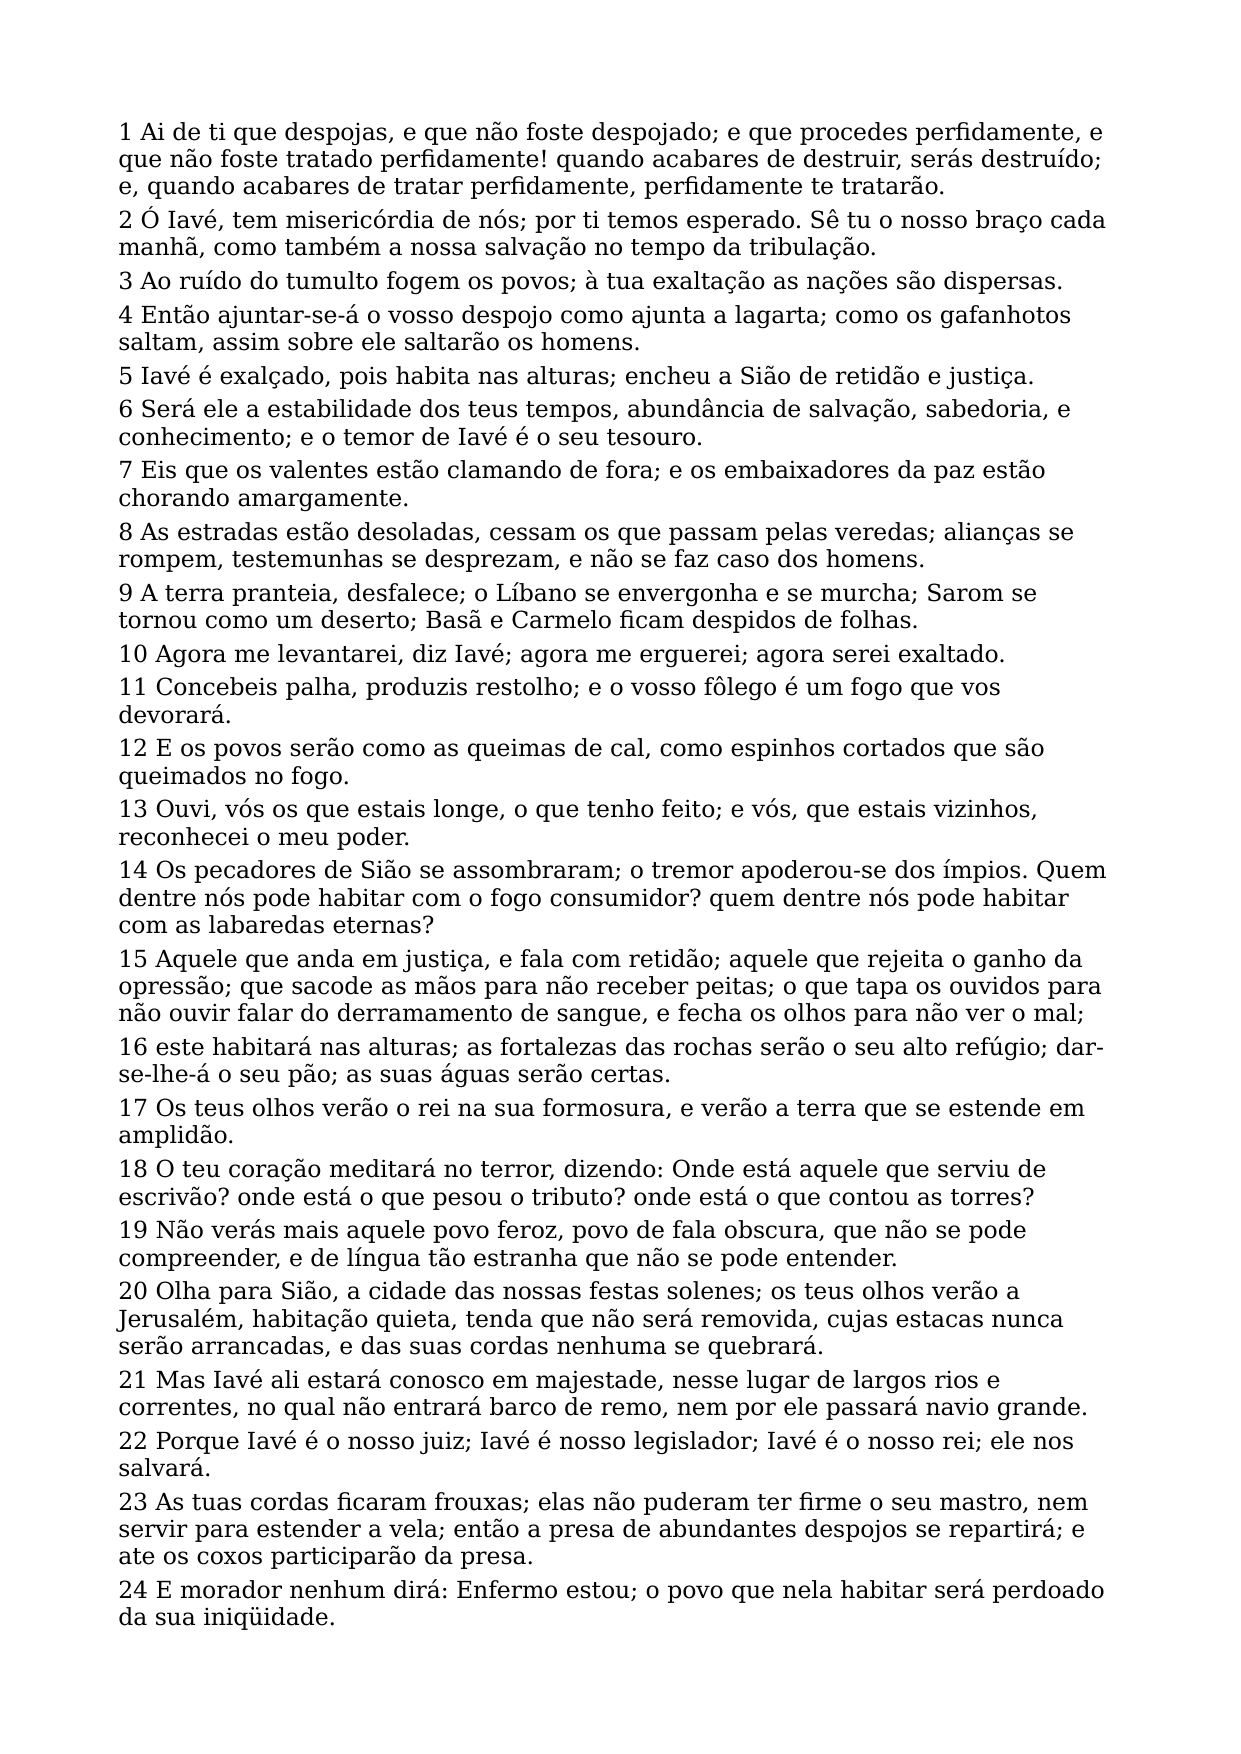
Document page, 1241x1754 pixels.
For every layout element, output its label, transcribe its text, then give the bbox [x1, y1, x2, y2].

text 10 Agora me levantarei, diz Iavé; agora me erguerei; agora serei exaltado. [118, 640, 1122, 667]
text 6 Será ele a estabilidade dos teus tempos, abundância de salvação, sabedoria, e conhecimento; e o temor de Iavé é o seu tesouro. [118, 396, 1122, 451]
text 23 As tuas cordas ficaram frouxas; elas não puderam ter firme o seu mastro, nem servir para estender a vela; então a presa de abundantes despojos se repartirá; e ate os coxos participarão da presa. [118, 1488, 1122, 1570]
text 8 As estradas estão desoladas, cessam os que passam pelas veredas; alianças se rompem, testemunhas se desprezam, e não se faz caso dos homens. [118, 518, 1122, 573]
text 24 E morador nenhum dirá: Enfermo estou; o povo que nela habitar será perdoado da sua iniqüidade. [118, 1577, 1122, 1631]
text 16 este habitará nas alturas; as fortalezas das rochas serão o seu alto refúgio; dar-se-lhe-á o seu pão; as suas águas serão certas. [118, 1034, 1122, 1088]
text 14 Os pecadores de Sião se assombraram; o tremor apoderou-se dos ímpios. Quem dentre nós pode habitar com o fogo consumidor? quem dentre nós pode habitar com as labaredas eternas? [118, 857, 1122, 939]
text 18 O teu coração meditará no terror, dizendo: Onde está aquele que serviu de escrivão? onde está o que pesou o tributo? onde está o que contou as torres? [118, 1156, 1122, 1210]
text 5 Iavé é exalçado, pois habita nas alturas; encheu a Sião de retidão e justiça. [118, 362, 1122, 389]
text 22 Porque Iavé é o nosso juiz; Iavé é nosso legislador; Iavé é o nosso rei; ele nos salvará. [118, 1427, 1122, 1482]
text 2 Ó Iavé, tem misericórdia de nós; por ti temos esperado. Sê tu o nosso braço cada manhã, como também a nossa salvação no tempo da tribulação. [118, 206, 1122, 261]
text 1 Ai de ti que despojas, e que não foste despojado; e que procedes perfidamente, e que não foste tratado perfidamente! quando acabares de destruir, serás destruído; e, quando acabares de tratar perfidamente, perfidamente te tratarão. [118, 118, 1122, 200]
text 19 Não verás mais aquele povo feroz, povo de fala obscura, que não se pode compreender, e de língua tão estranha que não se pode entender. [118, 1217, 1122, 1271]
text 3 Ao ruído do tumulto fogem os povos; à tua exaltação as nações são dispersas. [118, 267, 1122, 295]
text 7 Eis que os valentes estão clamando de fora; e os embaixadores da paz estão chorando amargamente. [118, 457, 1122, 512]
text 20 Olha para Sião, a cidade das nossas festas solenes; os teus olhos verão a Jerusalém, habitação quieta, tenda que não será removida, cujas estacas nunca serão arrancadas, e das suas cordas nenhuma se quebrará. [118, 1278, 1122, 1360]
text 15 Aquele que anda em justiça, e fala com retidão; aquele que rejeita o ganho da opressão; que sacode as mãos para não receber peitas; o que tapa os ouvidos para não ouvir falar do derramamento de sangue, e fecha os olhos para não ver o mal; [118, 945, 1122, 1027]
text 9 A terra pranteia, desfalece; o Líbano se envergonha e se murcha; Sarom se tornou como um deserto; Basã e Carmelo ficam despidos de folhas. [118, 579, 1122, 634]
text 21 Mas Iavé ali estará conosco em majestade, nesse lugar de largos rios e correntes, no qual não entrará barco de remo, nem por ele passará navio grande. [118, 1366, 1122, 1421]
text 4 Então ajuntar-se-á o vosso despojo como ajunta a lagarta; como os gafanhotos saltam, assim sobre ele saltarão os homens. [118, 301, 1122, 356]
text 13 Ouvi, vós os que estais longe, o que tenho feito; e vós, que estais vizinhos, reconhecei o meu poder. [118, 796, 1122, 851]
text 11 Concebeis palha, produzis restolho; e o vosso fôlego é um fogo que vos devorará. [118, 674, 1122, 728]
text 17 Os teus olhos verão o rei na sua formosura, e verão a terra que se estende em amplidão. [118, 1095, 1122, 1149]
text 12 E os povos serão como as queimas de cal, como espinhos cortados que são queimados no fogo. [118, 735, 1122, 789]
